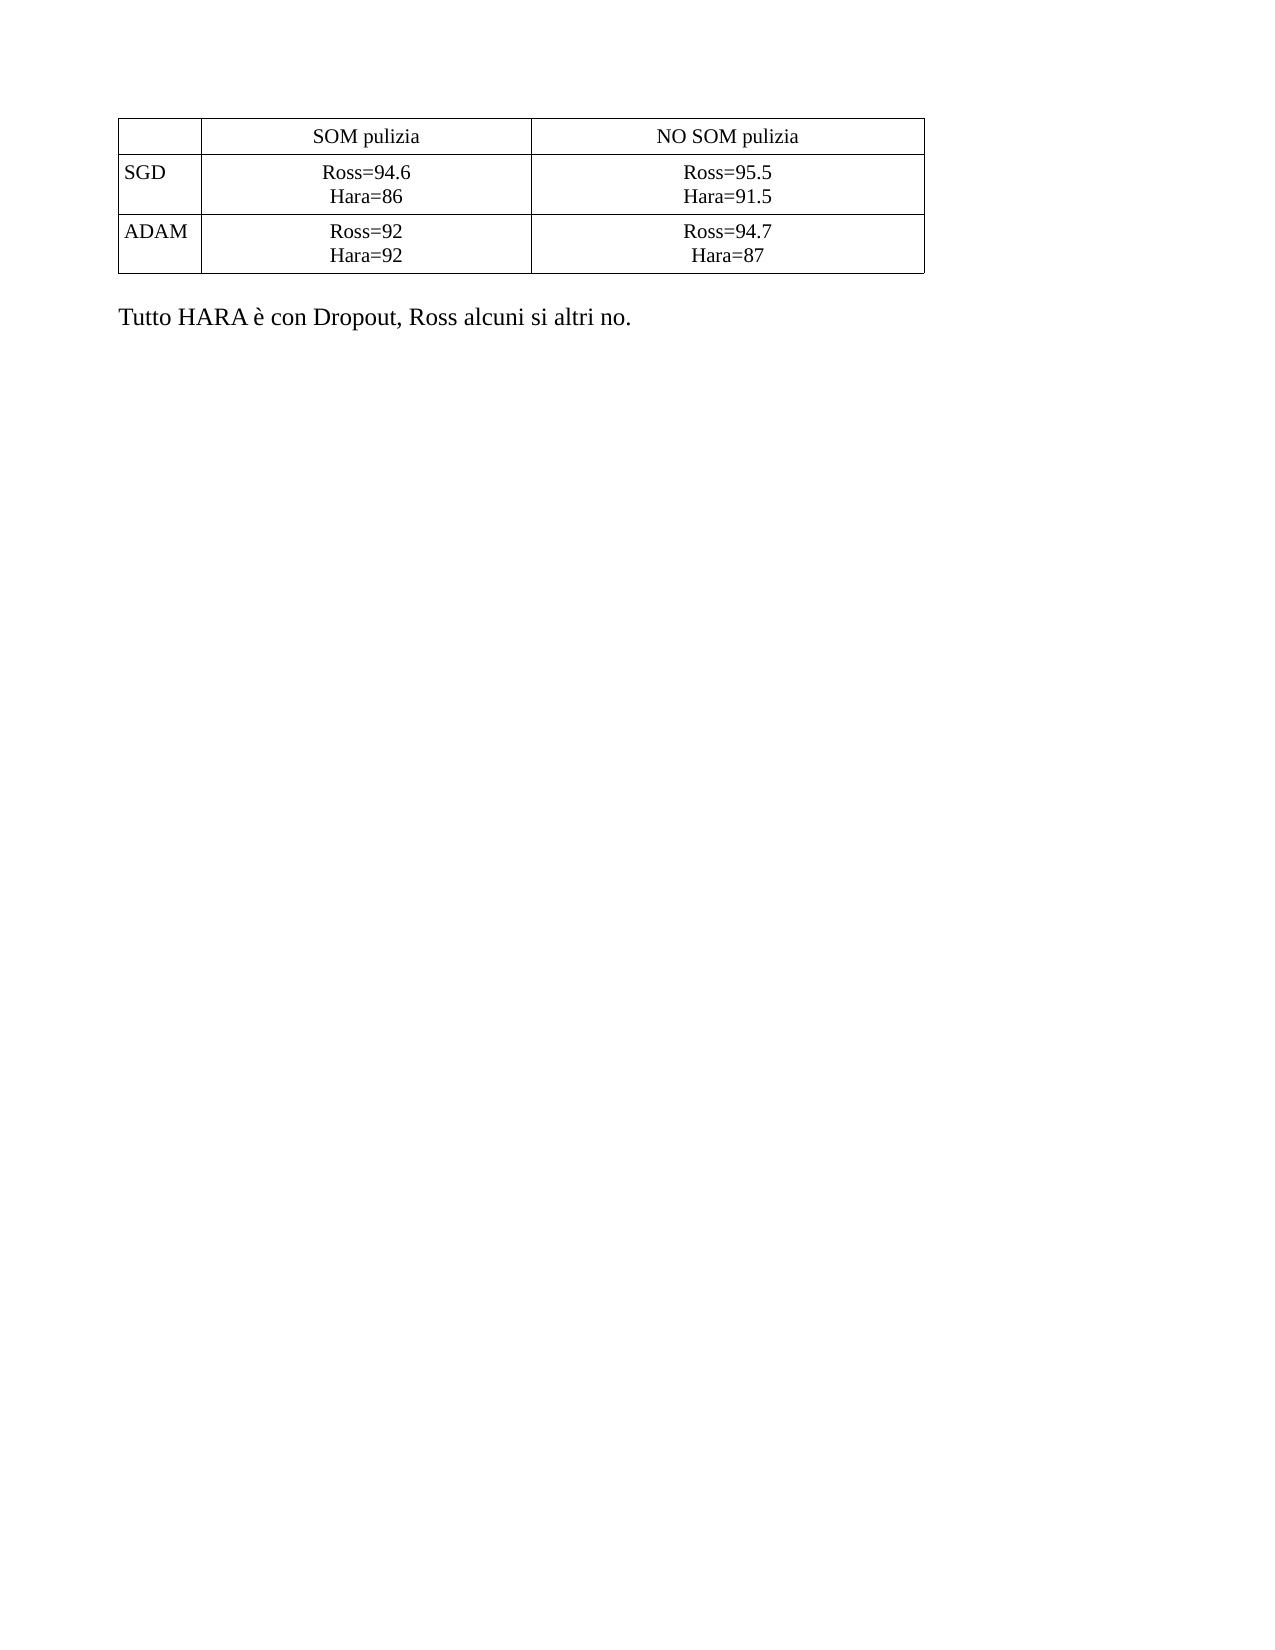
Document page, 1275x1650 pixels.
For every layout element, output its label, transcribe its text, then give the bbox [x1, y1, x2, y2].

table_cell Ross=95.5 Hara=91.5 [532, 155, 924, 213]
table_cell Ross=94.7 Hara=87 [532, 215, 924, 273]
table_cell ADAM [119, 215, 201, 273]
table_header [119, 119, 201, 154]
table_cell Ross=92 Hara=92 [202, 215, 531, 273]
table_cell SGD [119, 155, 201, 213]
table_header SOM pulizia [202, 119, 531, 154]
text Tutto HARA è con Dropout, Ross alcuni si altri no. [118, 302, 1157, 331]
table_cell Ross=94.6 Hara=86 [202, 155, 531, 213]
table_header NO SOM pulizia [532, 119, 924, 154]
